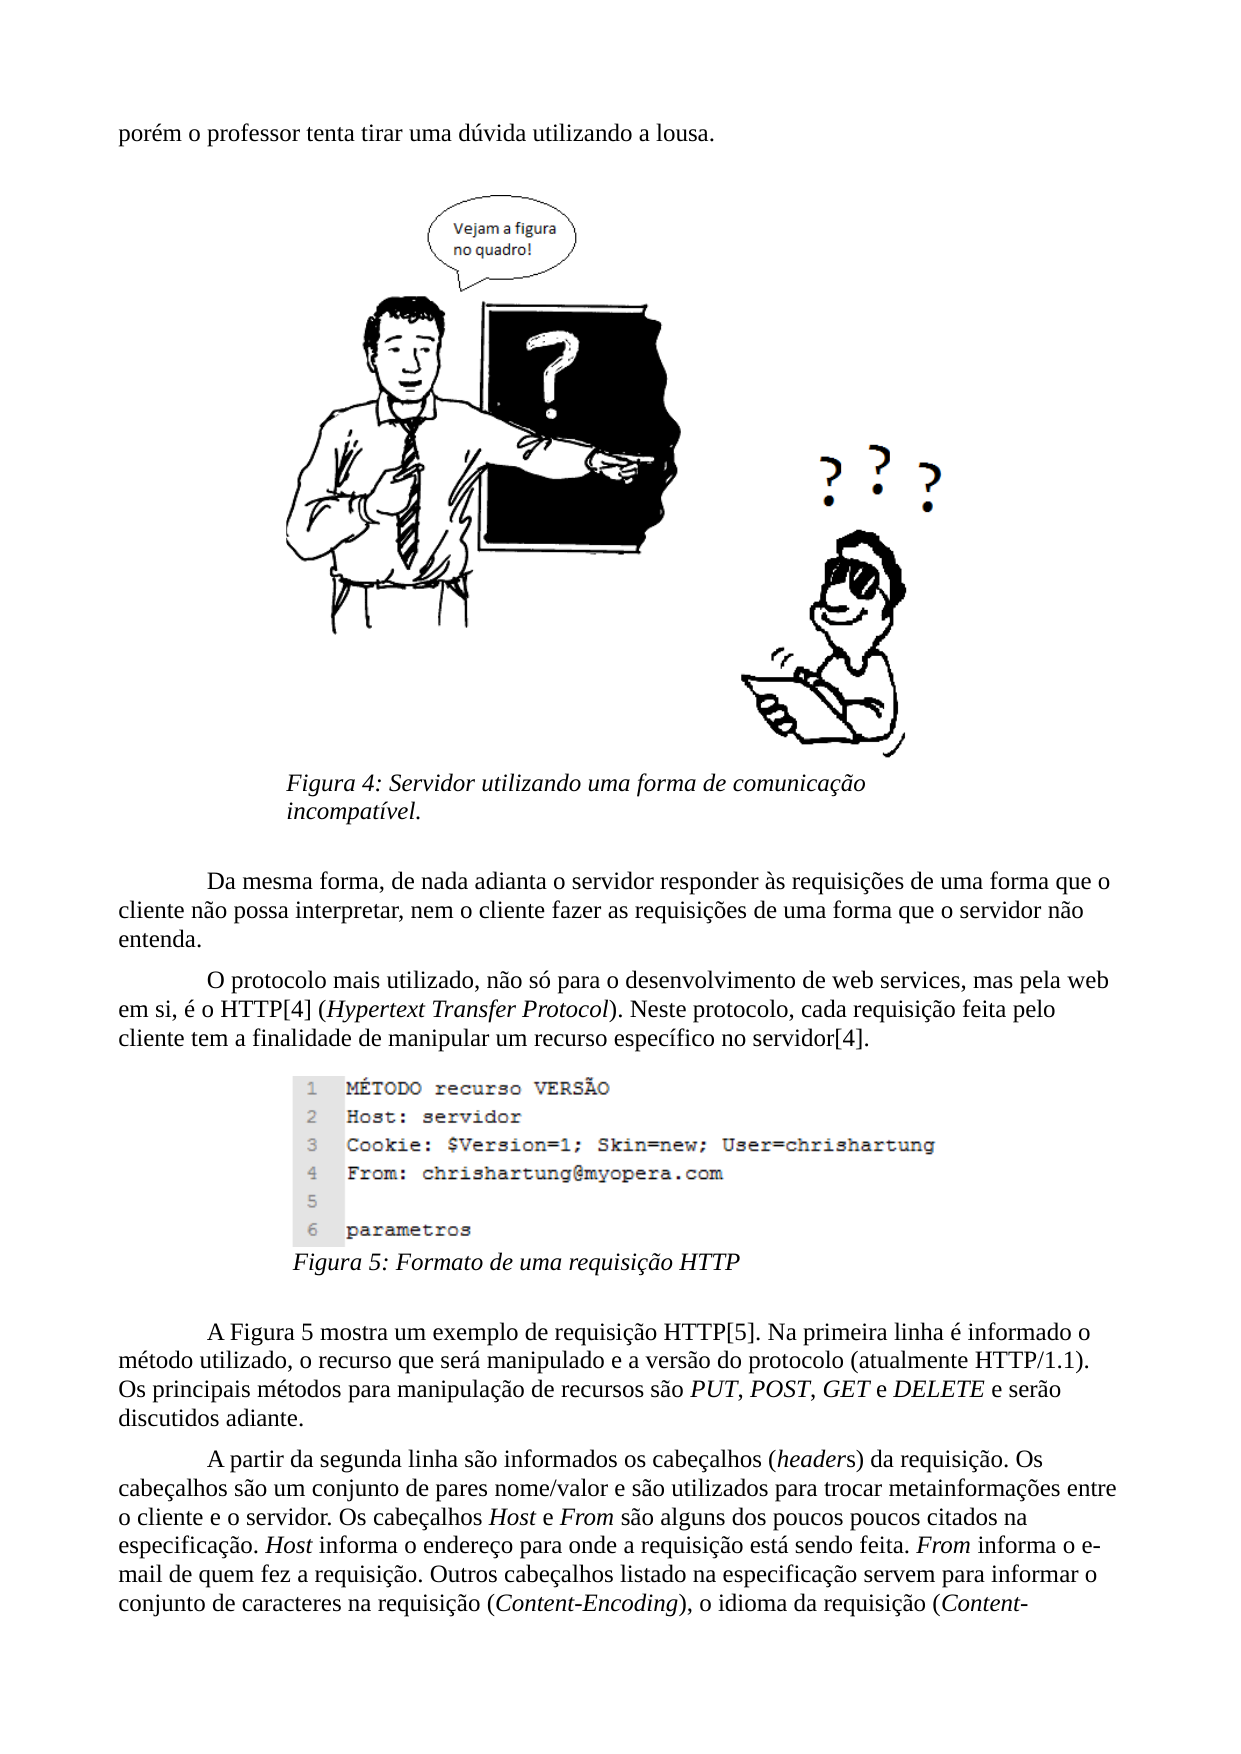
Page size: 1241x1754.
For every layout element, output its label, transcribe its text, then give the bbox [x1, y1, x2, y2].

picture [292, 1076, 948, 1247]
text Figura 4: Servidor utilizando uma forma de comunicação incompatível. [286, 768, 954, 825]
text Figura 5: Formato de uma requisição HTTP [293, 1247, 947, 1276]
text O protocolo mais utilizado, não só para o desenvolvimento de web services, mas pela web em si, é o HTTP[4] (Hypertext Transfer Protocol). Neste protocolo, cada requisição feita pelo cliente tem a finalidade de manipular um recurso específico no servidor[4]. [118, 965, 1122, 1051]
picture [286, 195, 955, 768]
text A partir da segunda linha são informados os cabeçalhos (headers) da requisição. Os cabeçalhos são um conjunto de pares nome/valor e são utilizados para trocar metainformações entre o cliente e o servidor. Os cabeçalhos Host e From são alguns dos poucos poucos citados na especificação. Host informa o endereço para onde a requisição está sendo feita. From informa o e-mail de quem fez a requisição. Outros cabeçalhos listado na especificação servem para informar o conjunto de caracteres na requisição (Content-Encoding), o idioma da requisição (Content- [118, 1444, 1122, 1617]
text porém o professor tenta tirar uma dúvida utilizando a lousa. [118, 118, 1122, 147]
text Da mesma forma, de nada adianta o servidor responder às requisições de uma forma que o cliente não possa interpretar, nem o cliente fazer as requisições de uma forma que o servidor não entenda. [118, 866, 1122, 953]
text A Figura 5 mostra um exemplo de requisição HTTP[5]. Na primeira linha é informado o método utilizado, o recurso que será manipulado e a versão do protocolo (atualmente HTTP/1.1). Os principais métodos para manipulação de recursos são PUT, POST, GET e DELETE e serão discutidos adiante. [118, 1317, 1122, 1432]
